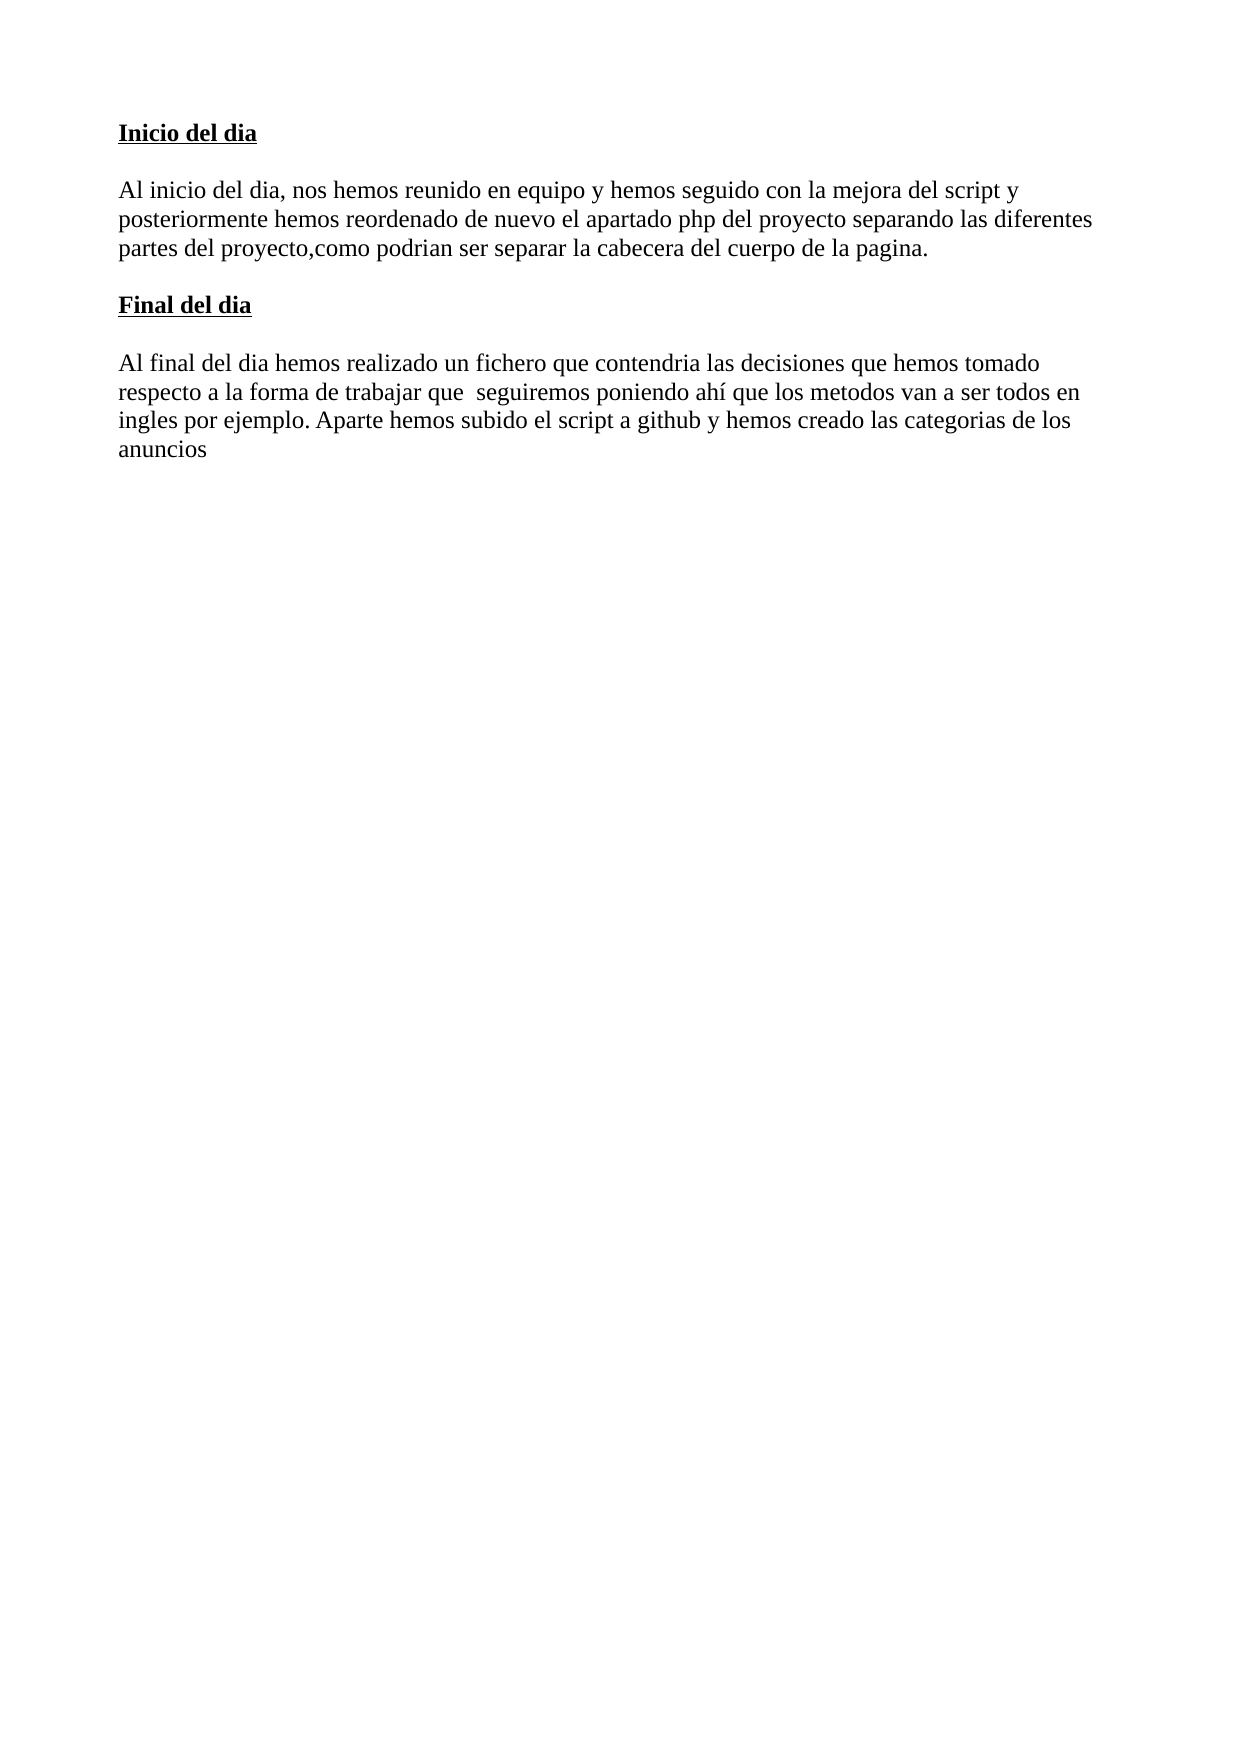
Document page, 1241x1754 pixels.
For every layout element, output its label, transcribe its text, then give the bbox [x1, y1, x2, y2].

text Final del dia [118, 291, 1122, 319]
text Al final del dia hemos realizado un fichero que contendria las decisiones que hemos tomado respecto a la forma de trabajar que seguiremos poniendo ahí que los metodos van a ser todos en ingles por ejemplo. Aparte hemos subido el script a github y hemos creado las categorias de los anuncios [118, 348, 1122, 463]
text Al inicio del dia, nos hemos reunido en equipo y hemos seguido con la mejora del script y posteriormente hemos reordenado de nuevo el apartado php del proyecto separando las diferentes partes del proyecto,como podrian ser separar la cabecera del cuerpo de la pagina. [118, 176, 1122, 262]
text Inicio del dia [118, 118, 1122, 147]
